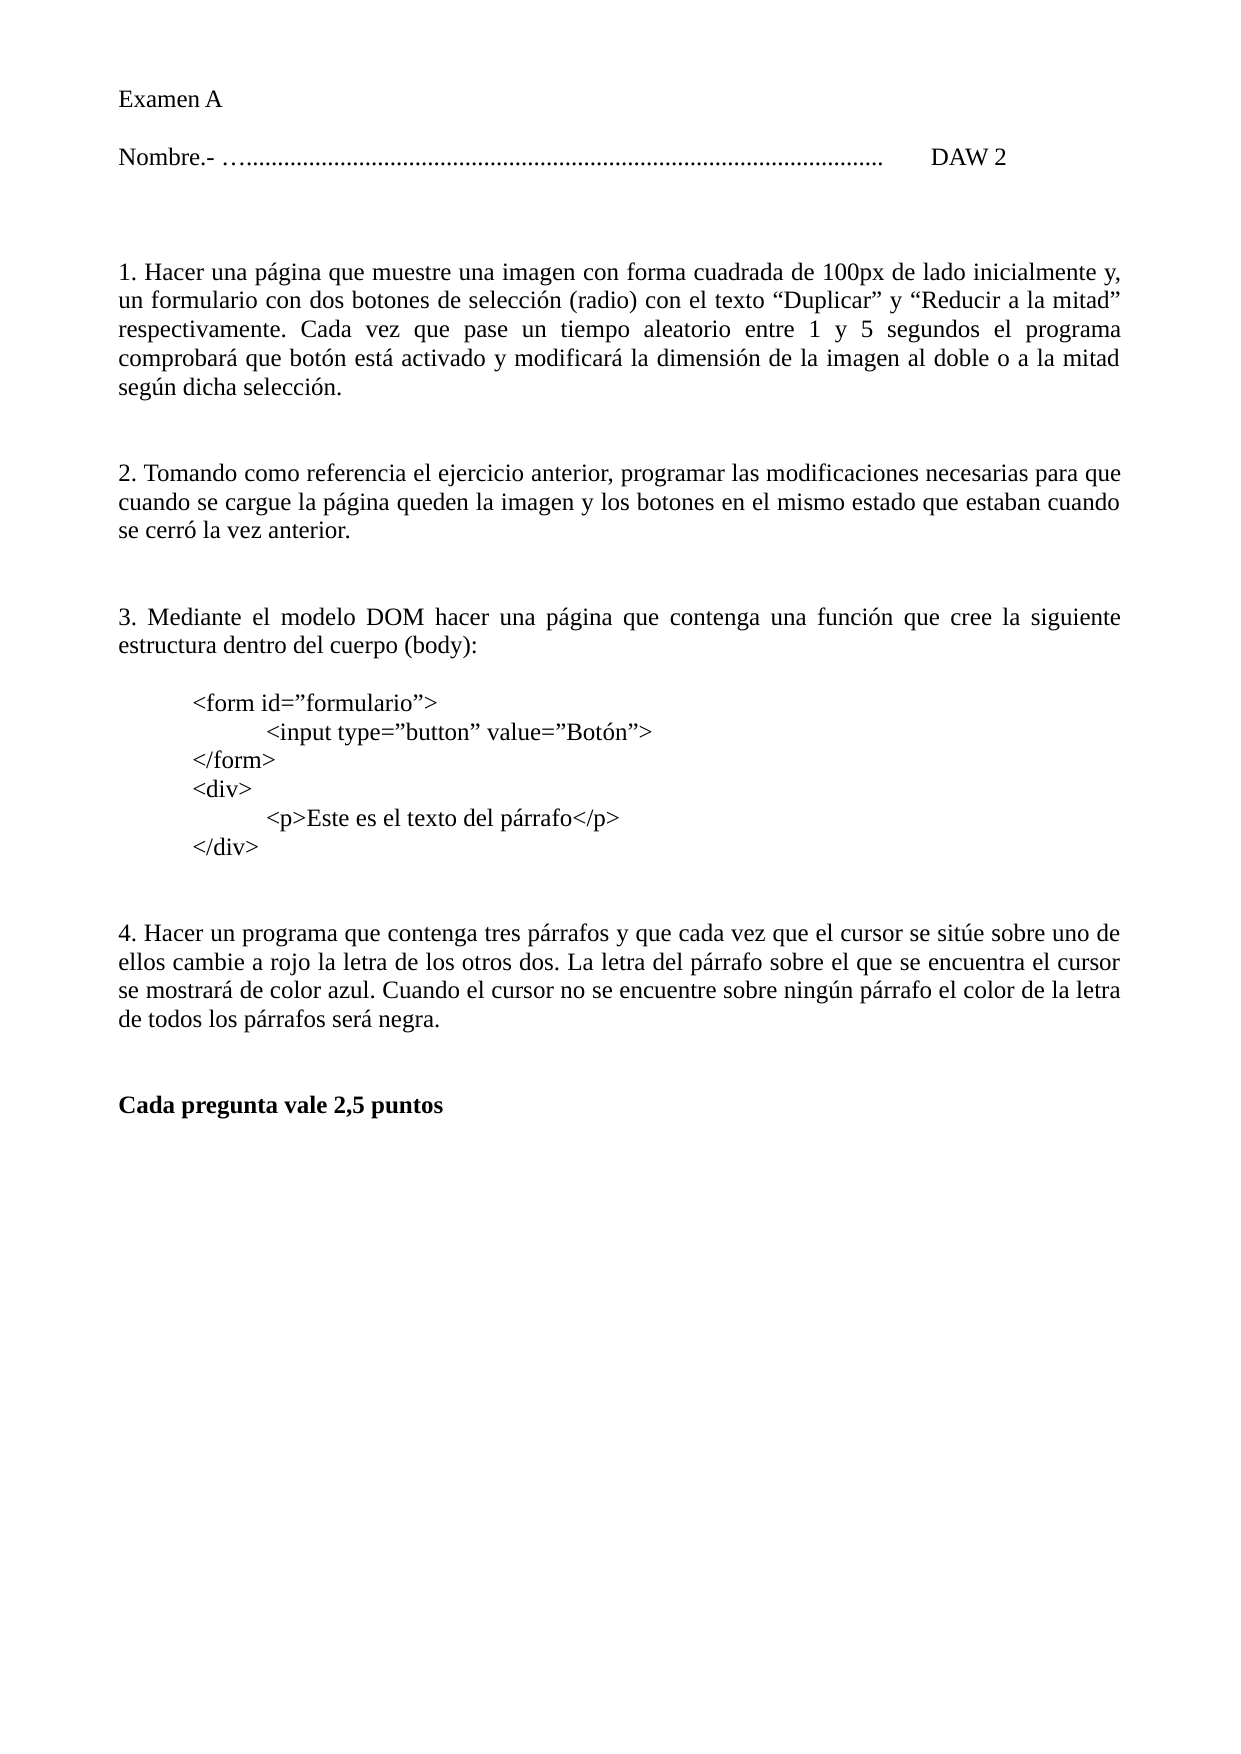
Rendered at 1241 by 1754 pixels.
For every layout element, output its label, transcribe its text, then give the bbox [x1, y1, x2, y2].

text <p>Este es el texto del párrafo</p> [118, 803, 1122, 832]
text <form id=”formulario”> [118, 688, 1122, 717]
text <div> [118, 774, 1122, 803]
text Cada pregunta vale 2,5 puntos [118, 1091, 1122, 1119]
text 3. Mediante el modelo DOM hacer una página que contenga una función que cree la siguiente estructura dentro del cuerpo (body): [118, 602, 1122, 659]
text <input type=”button” value=”Botón”> [118, 717, 1122, 746]
text 4. Hacer un programa que contenga tres párrafos y que cada vez que el cursor se sitúe sobre uno de ellos cambie a rojo la letra de los otros dos. La letra del párrafo sobre el que se encuentra el cursor se mostrará de color azul. Cuando el cursor no se encuentre sobre ningún párrafo el color de la letra de todos los párrafos será negra. [118, 918, 1122, 1033]
text </form> [118, 746, 1122, 774]
text Nombre.- …...................................................................................................... DAW 2 [118, 142, 1122, 171]
text Examen A [118, 84, 1122, 113]
text 2. Tomando como referencia el ejercicio anterior, programar las modificaciones necesarias para que cuando se cargue la página queden la imagen y los botones en el mismo estado que estaban cuando se cerró la vez anterior. [118, 458, 1122, 544]
text 1. Hacer una página que muestre una imagen con forma cuadrada de 100px de lado inicialmente y, un formulario con dos botones de selección (radio) con el texto “Duplicar” y “Reducir a la mitad” respectivamente. Cada vez que pase un tiempo aleatorio entre 1 y 5 segundos el programa comprobará que botón está activado y modificará la dimensión de la imagen al doble o a la mitad según dicha selección. [118, 257, 1122, 401]
text </div> [118, 832, 1122, 861]
